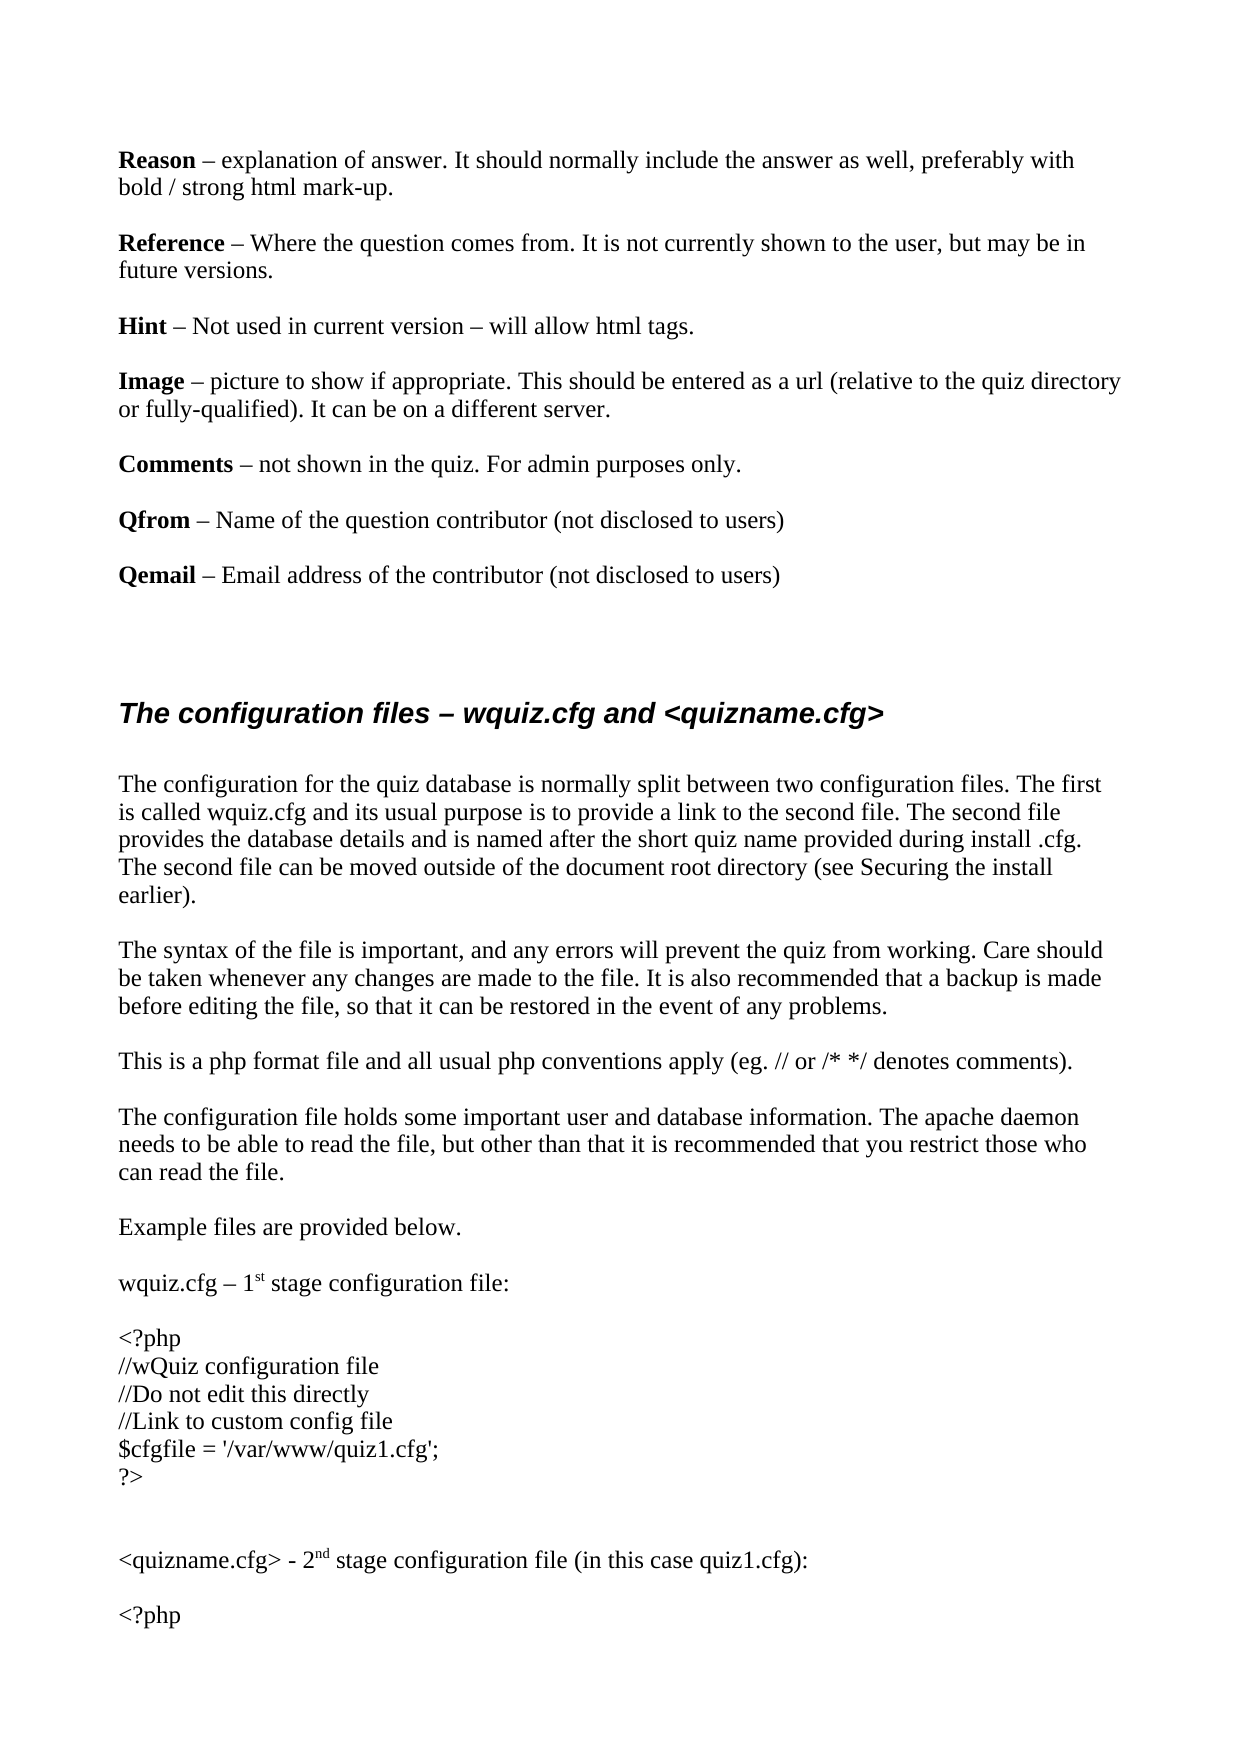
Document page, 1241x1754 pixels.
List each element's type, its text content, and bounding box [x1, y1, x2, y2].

text This is a php format file and all usual php conventions apply (eg. // or /* */ denotes comments). [118, 1047, 1122, 1075]
text Qemail – Email address of the contributor (not disclosed to users) [118, 561, 1122, 589]
text <quizname.cfg> - 2nd stage configuration file (in this case quiz1.cfg): [118, 1546, 1122, 1574]
text //Do not edit this directly [118, 1380, 1122, 1407]
text <?php [118, 1324, 1122, 1352]
text Reason – explanation of answer. It should normally include the answer as well, preferably with bold / strong html mark-up. [118, 146, 1122, 201]
text Example files are provided below. [118, 1213, 1122, 1241]
text <?php [118, 1601, 1122, 1629]
text The configuration for the quiz database is normally split between two configuration files. The first is called wquiz.cfg and its usual purpose is to provide a link to the second file. The second file provides the database details and is named after the short quiz name provided during install .cfg. [118, 770, 1122, 853]
text Reference – Where the question comes from. It is not currently shown to the user, but may be in future versions. [118, 229, 1122, 284]
text //Link to custom config file [118, 1407, 1122, 1435]
text The configuration file holds some important user and database information. The apache daemon needs to be able to read the file, but other than that it is recommended that you restrict those who can read the file. [118, 1103, 1122, 1186]
text wquiz.cfg – 1st stage configuration file: [118, 1269, 1122, 1297]
text $cfgfile = '/var/www/quiz1.cfg'; [118, 1435, 1122, 1463]
text Comments – not shown in the quiz. For admin purposes only. [118, 451, 1122, 478]
text Image – picture to show if appropriate. This should be entered as a url (relative to the quiz directory or fully-qualified). It can be on a different server. [118, 367, 1122, 423]
text ?> [118, 1463, 1122, 1491]
subtitle The configuration files – wquiz.cfg and <quizname.cfg> [118, 697, 1122, 730]
text Hint – Not used in current version – will allow html tags. [118, 312, 1122, 340]
text Qfrom – Name of the question contributor (not disclosed to users) [118, 506, 1122, 534]
text The syntax of the file is important, and any errors will prevent the quiz from working. Care should be taken whenever any changes are made to the file. It is also recommended that a backup is made before editing the file, so that it can be restored in the event of any problems. [118, 936, 1122, 1019]
text //wQuiz configuration file [118, 1352, 1122, 1380]
text The second file can be moved outside of the document root directory (see Securing the install earlier). [118, 853, 1122, 909]
